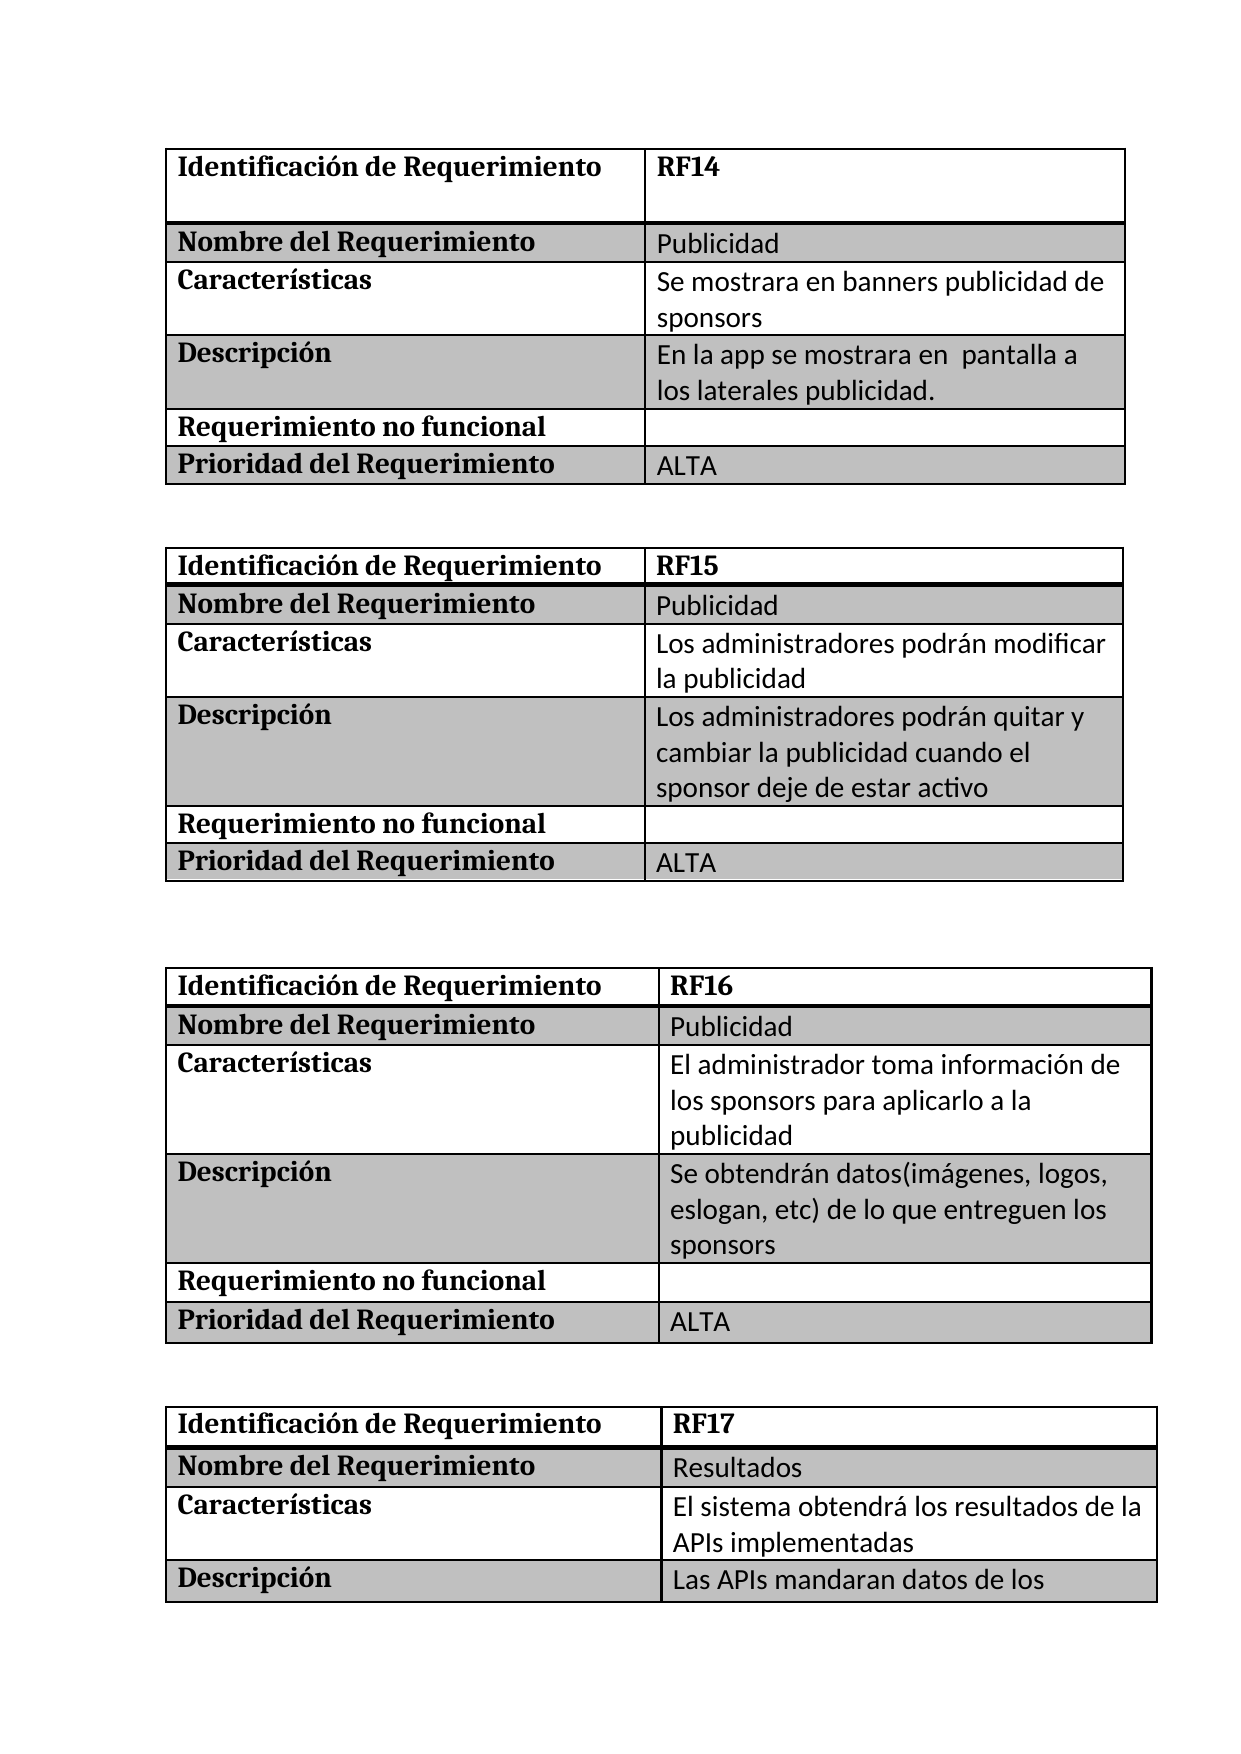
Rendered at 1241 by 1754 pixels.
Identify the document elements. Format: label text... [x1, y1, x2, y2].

table_cell Nombre del Requerimiento [167, 1008, 658, 1044]
table_header Identificación de Requerimiento [167, 1408, 660, 1445]
table_header RF17 [663, 1408, 1156, 1445]
table_cell Descripción [167, 336, 644, 408]
table_header Identificación de Requerimiento [167, 969, 658, 1004]
table_cell El sistema obtendrá los resultados de la APIs implementadas [663, 1488, 1156, 1559]
table_cell ALTA [660, 1303, 1150, 1342]
table_cell [646, 807, 1122, 842]
table_cell Prioridad del Requerimiento [167, 447, 644, 483]
table_cell Los administradores podrán modificar la publicidad [646, 625, 1122, 696]
table_cell Descripción [167, 1561, 660, 1601]
table_cell Prioridad del Requerimiento [167, 1303, 658, 1342]
table_cell Prioridad del Requerimiento [167, 844, 644, 879]
table_cell Publicidad [660, 1008, 1150, 1044]
table_cell Requerimiento no funcional [167, 807, 644, 842]
table_cell Requerimiento no funcional [167, 1264, 658, 1301]
table_cell Requerimiento no funcional [167, 410, 644, 445]
table_cell El administrador toma información de los sponsors para aplicarlo a la publicidad [660, 1046, 1150, 1153]
table_cell Características [167, 1046, 658, 1153]
table_cell Publicidad [646, 587, 1122, 623]
table_header Identificación de Requerimiento [167, 549, 644, 582]
table_cell Nombre del Requerimiento [167, 225, 644, 261]
table_cell Características [167, 1488, 660, 1559]
table_cell ALTA [646, 844, 1122, 879]
table_cell [646, 410, 1124, 445]
table_cell Nombre del Requerimiento [167, 587, 644, 623]
table_header RF15 [646, 549, 1122, 582]
table_cell Los administradores podrán quitar y cambiar la publicidad cuando el sponsor deje de estar activo [646, 698, 1122, 805]
table_header RF16 [660, 969, 1150, 1004]
table_cell Se obtendrán datos(imágenes, logos, eslogan, etc) de lo que entreguen los sponsors [660, 1155, 1150, 1262]
table_header Identificación de Requerimiento [167, 150, 644, 221]
table_cell [660, 1264, 1150, 1301]
table_cell Resultados [663, 1450, 1156, 1486]
table_cell Publicidad [646, 225, 1124, 261]
table_cell Se mostrara en banners publicidad de sponsors [646, 263, 1124, 334]
table_cell ALTA [646, 447, 1124, 483]
table_cell Descripción [167, 1155, 658, 1262]
table_cell En la app se mostrara en pantalla a los laterales publicidad. [646, 336, 1124, 408]
table_cell Descripción [167, 698, 644, 805]
table_cell Características [167, 625, 644, 696]
table_cell Características [167, 263, 644, 334]
table_cell Las APIs mandaran datos de los [663, 1561, 1156, 1601]
table_cell Nombre del Requerimiento [167, 1450, 660, 1486]
table_header RF14 [646, 150, 1124, 221]
